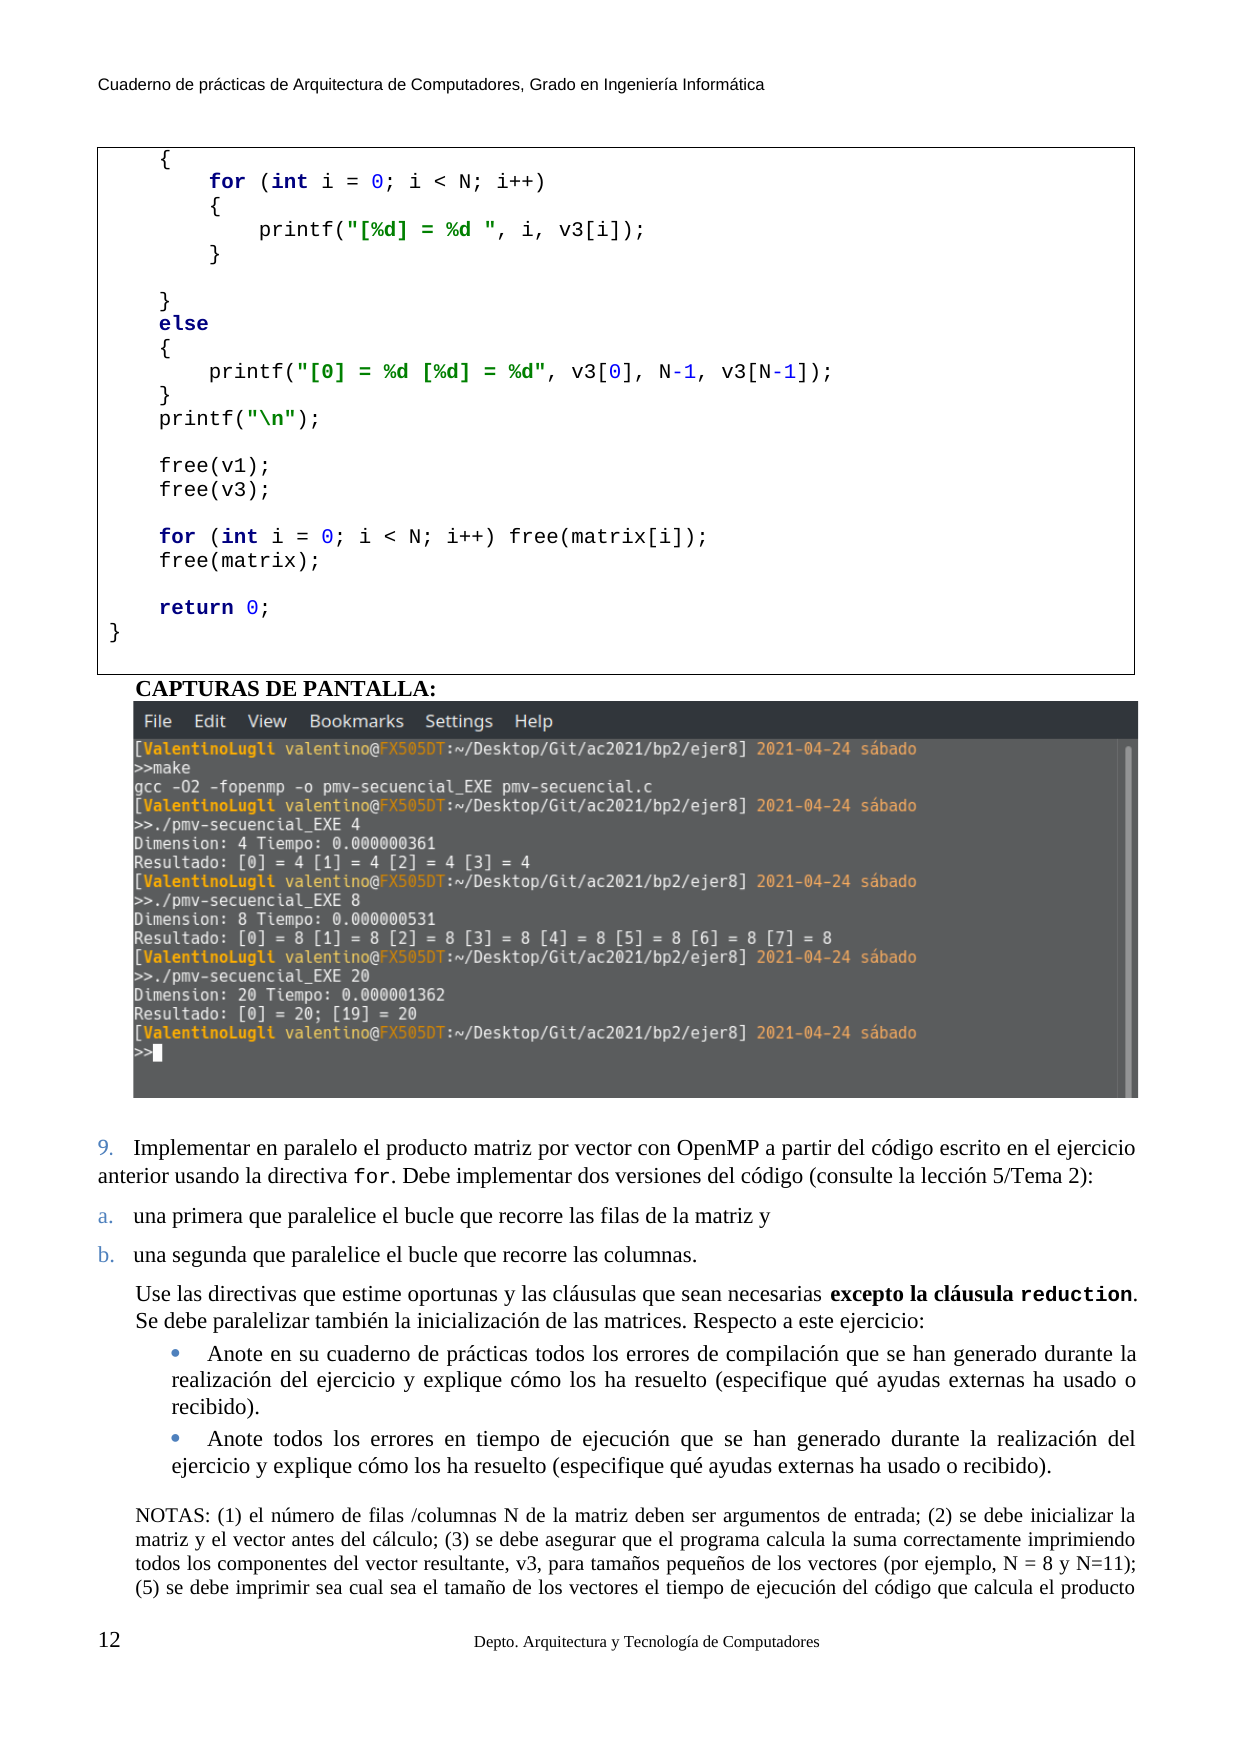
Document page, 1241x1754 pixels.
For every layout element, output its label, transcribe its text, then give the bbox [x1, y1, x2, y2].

list Use las directivas que estime oportunas y las cláusulas que sean necesarias excepto la cláusula reduction. Se debe paralelizar también la inicialización de las matrices. Respecto a este ejercicio: [135, 1280, 1138, 1334]
list una primera que paralelice el bucle que recorre las filas de la matriz y [98, 1202, 1138, 1228]
table_header #include <stdio.h> #include <stdlib.h> #include <time.h> int main(int argc, char **argv) { if(argc < 2) { printf("Uso: ./pmv-sencuencial_EXE n\nn Dimensión del vector yde la matriz.\n"); exit(-1); } // Declaración de datos. struct timespec cgt1,cgt2; double ncgt; int N = atoi(argv[1]); int *v1, *v3; v1 = (int*) malloc(N*sizeof(int)); v3 = (int*) malloc(N*sizeof(int)); int **matrix; matrix = (int**) malloc(N*sizeof(int*)); if(v1 == NULL || matrix == NULL || v3 == NULL) { printf("Error en la reserva de espacio\n"); exit(-2); } for(int i=0; i<N; i++) { matrix[i] = (int*) malloc(N*sizeof(int)); if(matrix[i] == NULL) { printf("Error en la reserva de espacio\n"); exit(-2); } } // Inicialización de datos. for (int i = 0; i < N; i++) { v1[i] = 1; for (int j = 0; j < N; j++) { matrix[i][j] = 1; } } // Cálculo de la multiplicación de v1 * matrix = v3 int aux; clock_gettime(CLOCK_REALTIME,&cgt1); for (int i = 0; i < N; i++) { aux = 0; for (int j = 0; j < N; j++) { aux += matrix[j][i]*v1[j]; } v3[i] = aux; } clock_gettime(CLOCK_REALTIME,&cgt2); ncgt=(double) (cgt2.tv_sec-cgt1.tv_sec)+ (double) ((cgt2.tv_nsec-cgt1.tv_nsec)/(1.e+9)); // Imprimir los datos printf("Dimension: %d Tiempo: %11.9f \n",N,ncgt); printf("Resultado: "); if(N<12) { for (int i = 0; i < N; i++) { printf("[%d] = %d ", i, v3[i]); } } else { printf("[0] = %d [%d] = %d", v3[0], N-1, v3[N-1]); } printf("\n"); free(v1); free(v3); for (int i = 0; i < N; i++) free(matrix[i]); free(matrix); return 0; } [98, 148, 1134, 674]
list una segunda que paralelice el bucle que recorre las columnas. [98, 1241, 1138, 1267]
list Anote en su cuaderno de prácticas todos los errores de compilación que se han generado durante la realización del ejercicio y explique cómo los ha resuelto (especifique qué ayudas externas ha usado o recibido). [171, 1340, 1138, 1419]
list Implementar en paralelo el producto matriz por vector con OpenMP a partir del código escrito en el ejercicio anterior usando la directiva for. Debe implementar dos versiones del código (consulte la lección 5/Tema 2): [98, 1134, 1138, 1189]
list NOTAS: (1) el número de filas /columnas N de la matriz deben ser argumentos de entrada; (2) se debe inicializar la matriz y el vector antes del cálculo; (3) se debe asegurar que el programa calcula la suma correctamente imprimiendo todos los componentes del vector resultante, v3, para tamaños pequeños de los vectores (por ejemplo, N = 8 y N=11); (5) se debe imprimir sea cual sea el tamaño de los vectores el tiempo de ejecución del código que calcula el producto [135, 1503, 1138, 1599]
picture [133, 701, 1139, 1098]
list Anote todos los errores en tiempo de ejecución que se han generado durante la realización del ejercicio y explique cómo los ha resuelto (especifique qué ayudas externas ha usado o recibido). [171, 1425, 1138, 1478]
text CAPTURAS DE PANTALLA: [135, 675, 1138, 701]
